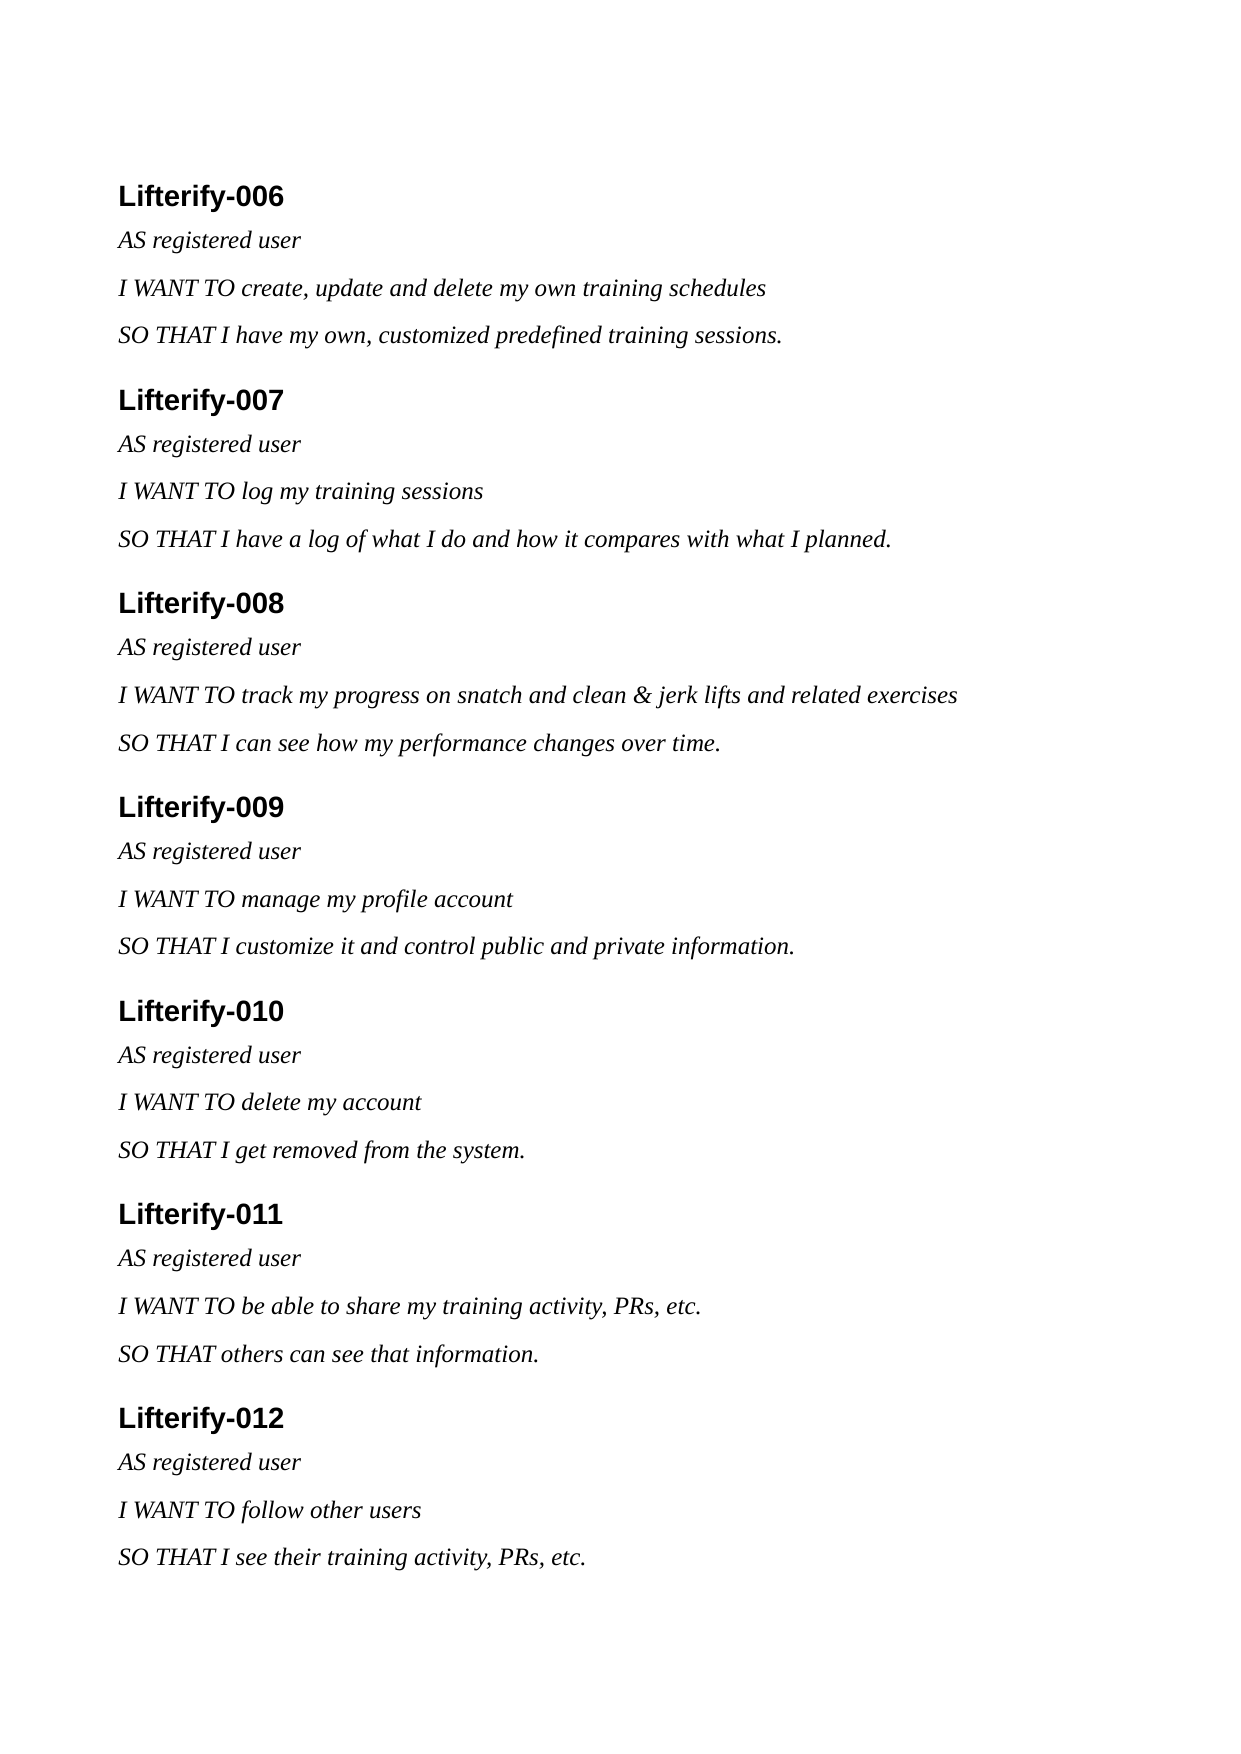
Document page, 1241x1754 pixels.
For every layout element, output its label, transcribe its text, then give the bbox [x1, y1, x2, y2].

text SO THAT I can see how my performance changes over time. [118, 728, 1122, 756]
subtitle Lifterify-009 [118, 790, 1122, 824]
text SO THAT I get removed from the system. [118, 1135, 1122, 1164]
text SO THAT I see their training activity, PRs, etc. [118, 1542, 1122, 1571]
text SO THAT others can see that information. [118, 1339, 1122, 1367]
text I WANT TO be able to share my training activity, PRs, etc. [118, 1291, 1122, 1320]
text SO THAT I customize it and control public and private information. [118, 931, 1122, 960]
text I WANT TO create, update and delete my own training schedules [118, 273, 1122, 302]
text I WANT TO manage my profile account [118, 884, 1122, 912]
text SO THAT I have my own, customized predefined training sessions. [118, 320, 1122, 349]
text AS registered user [118, 429, 1122, 458]
text AS registered user [118, 225, 1122, 254]
text I WANT TO log my training sessions [118, 476, 1122, 505]
subtitle Lifterify-010 [118, 993, 1122, 1027]
text SO THAT I have a log of what I do and how it compares with what I planned. [118, 524, 1122, 553]
subtitle Lifterify-011 [118, 1197, 1122, 1231]
subtitle Lifterify-008 [118, 586, 1122, 620]
text AS registered user [118, 632, 1122, 661]
text I WANT TO track my progress on snatch and clean & jerk lifts and related exercises [118, 680, 1122, 709]
text I WANT TO follow other users [118, 1495, 1122, 1523]
text AS registered user [118, 1243, 1122, 1272]
text I WANT TO delete my account [118, 1087, 1122, 1116]
text AS registered user [118, 1040, 1122, 1068]
text AS registered user [118, 1447, 1122, 1476]
subtitle Lifterify-012 [118, 1401, 1122, 1434]
subtitle Lifterify-006 [118, 179, 1122, 213]
text AS registered user [118, 836, 1122, 865]
subtitle Lifterify-007 [118, 383, 1122, 416]
